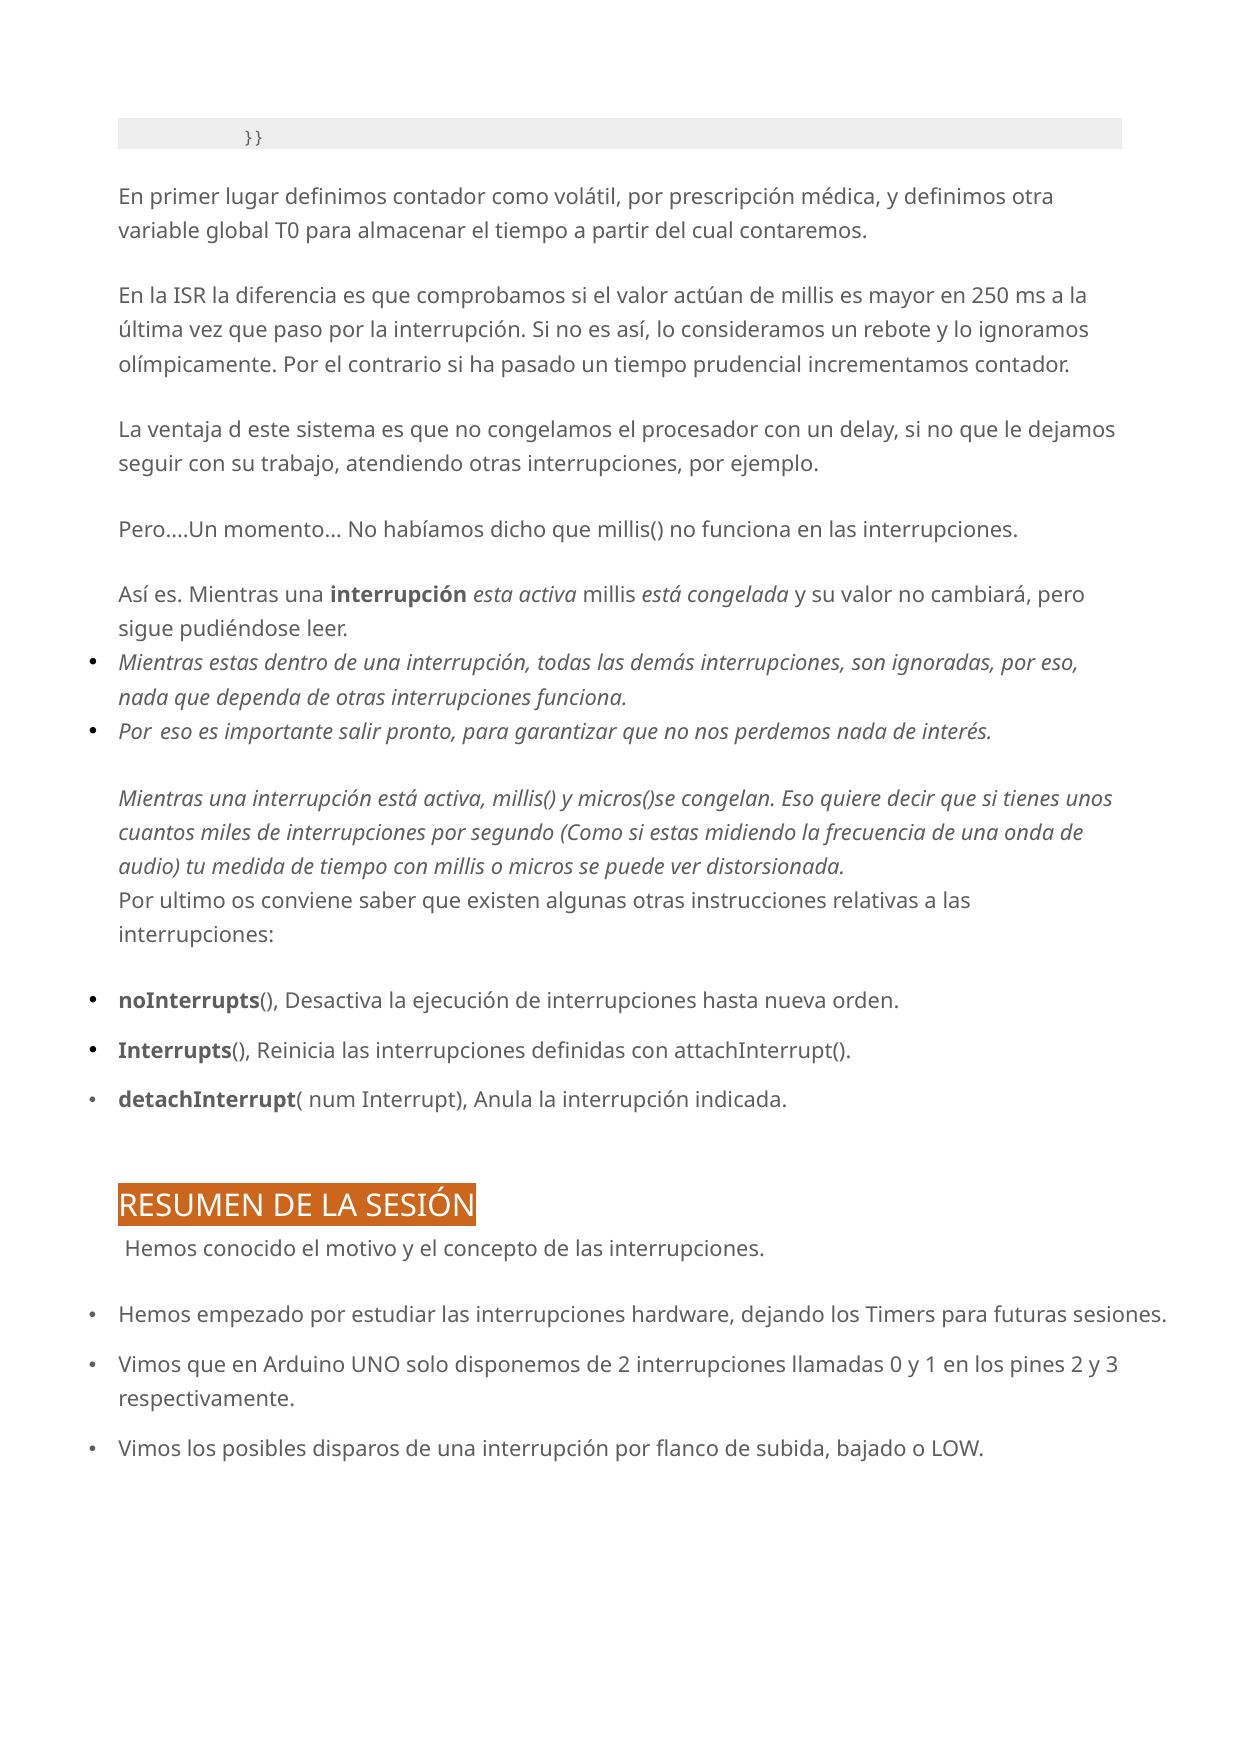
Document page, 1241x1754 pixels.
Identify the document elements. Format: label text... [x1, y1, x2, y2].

list detachInterrupt( num Interrupt), Anula la interrupción indicada. [118, 1084, 1122, 1114]
text En primer lugar definimos contador como volátil, por prescripción médica, y definimos otra variable global T0 para almacenar el tiempo a partir del cual contaremos. [118, 181, 1122, 244]
text Hemos conocido el motivo y el concepto de las interrupciones. [118, 1233, 1212, 1263]
text En la ISR la diferencia es que comprobamos si el valor actúan de millis es mayor en 250 ms a la última vez que paso por la interrupción. Si no es así, lo consideramos un rebote y lo ignoramos olímpicamente. Por el contrario si ha pasado un tiempo prudencial incrementamos contador. [118, 280, 1122, 378]
list Mientras una interrupción está activa, millis() y micros()se congelan. Eso quiere decir que si tienes unos cuantos miles de interrupciones por segundo (Como si estas midiendo la frecuencia de una onda de audio) tu medida de tiempo con millis o micros se puede ver distorsionada. [118, 783, 1122, 881]
list Hemos empezado por estudiar las interrupciones hardware, dejando los Timers para futuras sesiones. [118, 1299, 1212, 1328]
list Vimos los posibles disparos de una interrupción por flanco de subida, bajado o LOW. [118, 1432, 1212, 1462]
list Interrupts(), Reinicia las interrupciones definidas con attachInterrupt(). [118, 1035, 1122, 1064]
text }} [118, 118, 1122, 149]
text Así es. Mientras una interrupción esta activa millis está congelada y su valor no cambiará, pero sigue pudiéndose leer. [118, 579, 1122, 643]
list noInterrupts(), Desactiva la ejecución de interrupciones hasta nueva orden. [118, 985, 1122, 1015]
text Por ultimo os conviene saber que existen algunas otras instrucciones relativas a las interrupciones: [118, 885, 1122, 949]
text Pero….Un momento… No habíamos dicho que millis() no funciona en las interrupciones. [118, 513, 1122, 543]
list Vimos que en Arduino UNO solo disponemos de 2 interrupciones llamadas 0 y 1 en los pines 2 y 3 respectivamente. [118, 1348, 1212, 1412]
text La ventaja d este sistema es que no congelamos el procesador con un delay, si no que le dejamos seguir con su trabajo, atendiendo otras interrupciones, por ejemplo. [118, 414, 1122, 478]
subtitle RESUMEN DE LA SESIÓN [118, 1183, 1122, 1226]
list Por eso es importante salir pronto, para garantizar que no nos perdemos nada de interés. [118, 716, 1122, 745]
list Mientras estas dentro de una interrupción, todas las demás interrupciones, son ignoradas, por eso, nada que dependa de otras interrupciones funciona. [118, 647, 1122, 711]
